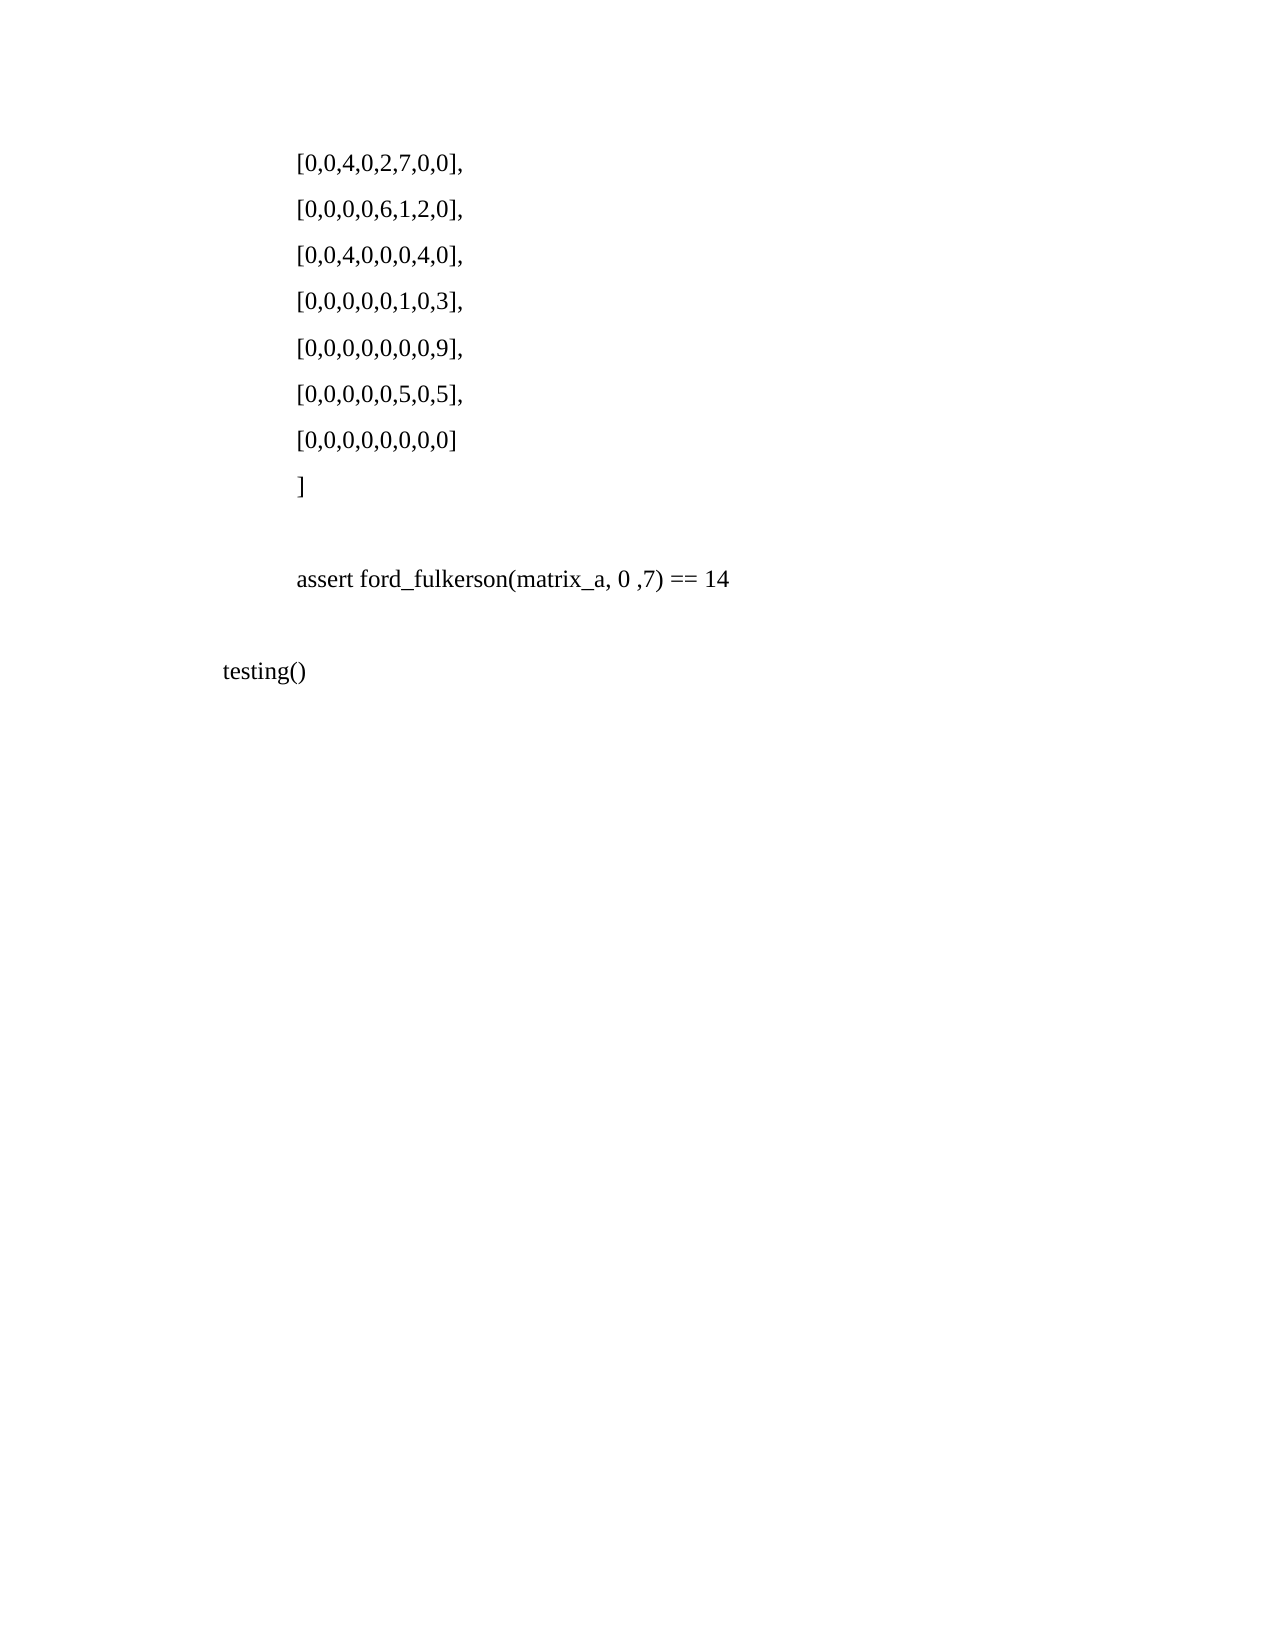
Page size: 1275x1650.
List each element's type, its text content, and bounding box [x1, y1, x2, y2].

list [0,0,4,0,0,0,4,0], [223, 240, 1127, 269]
list [0,0,0,0,0,0,0,0] [223, 425, 1127, 454]
list [0,0,0,0,6,1,2,0], [223, 194, 1127, 223]
list [0,0,4,0,2,7,0,0], [223, 148, 1127, 176]
list ] [223, 471, 1127, 500]
list [0,0,0,0,0,5,0,5], [223, 379, 1127, 408]
list [0,0,0,0,0,1,0,3], [223, 286, 1127, 315]
list testing() [223, 656, 1127, 685]
list assert ford_fulkerson(matrix_a, 0 ,7) == 14 [223, 564, 1127, 593]
list [0,0,0,0,0,0,0,9], [223, 333, 1127, 361]
